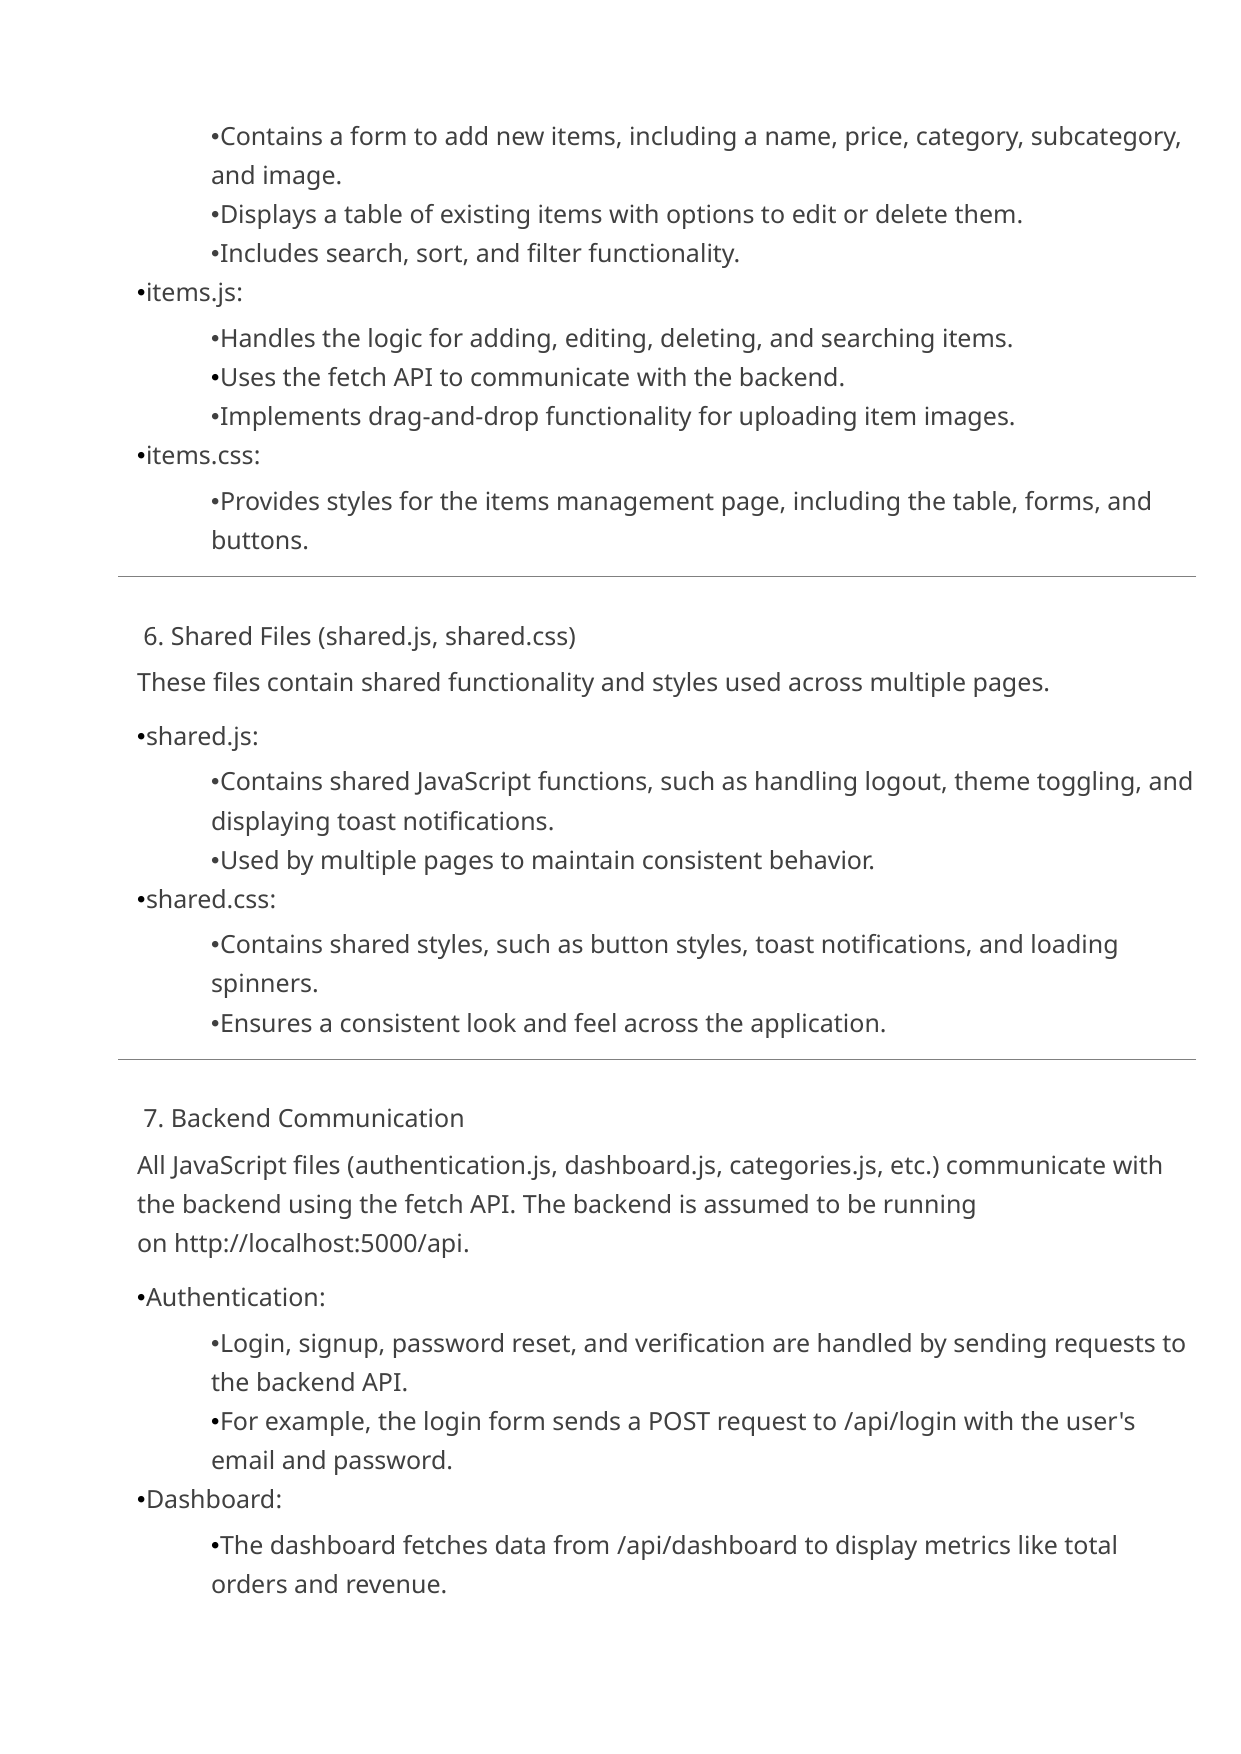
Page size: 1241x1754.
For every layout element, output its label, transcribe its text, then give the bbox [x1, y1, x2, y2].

list items.js: [118, 275, 1196, 309]
list Uses the fetch API to communicate with the backend. [118, 359, 1196, 393]
list Authentication: [118, 1280, 1196, 1314]
list shared.js: [118, 718, 1196, 753]
list Dashboard: [118, 1482, 1196, 1516]
list Contains shared JavaScript functions, such as handling logout, theme toggling, and displaying toast notifications. [118, 764, 1196, 837]
list For example, the login form sends a POST request to /api/login with the user's email and password. [118, 1403, 1196, 1477]
list Ensures a consistent look and feel across the application. [118, 1005, 1196, 1039]
list Contains shared styles, such as button styles, toast notifications, and loading spinners. [118, 927, 1196, 1000]
text All JavaScript files (authentication.js, dashboard.js, categories.js, etc.) communicate with the backend using the fetch API. The backend is assumed to be running on http://localhost:5000/api. [137, 1148, 1196, 1260]
list items.css: [118, 438, 1196, 472]
list Handles the logic for adding, editing, deleting, and searching items. [118, 320, 1196, 354]
text These files contain shared functionality and styles used across multiple pages. [137, 665, 1196, 699]
list Used by multiple pages to maintain consistent behavior. [118, 842, 1196, 876]
subtitle 7. Backend Communication [143, 1101, 1196, 1135]
list Displays a table of existing items with options to edit or delete them. [118, 196, 1196, 231]
list The dashboard fetches data from /api/dashboard to display metrics like total orders and revenue. [118, 1527, 1196, 1601]
subtitle 6. Shared Files (shared.js, shared.css) [143, 618, 1196, 652]
list Contains a form to add new items, including a name, price, category, subcategory, and image. [118, 118, 1196, 191]
list Provides styles for the items management page, including the table, forms, and buttons. [118, 483, 1196, 556]
list Includes search, sort, and filter functionality. [118, 236, 1196, 270]
list shared.css: [118, 881, 1196, 916]
list Login, signup, password reset, and verification are handled by sending requests to the backend API. [118, 1325, 1196, 1398]
list Implements drag-and-drop functionality for uploading item images. [118, 398, 1196, 433]
